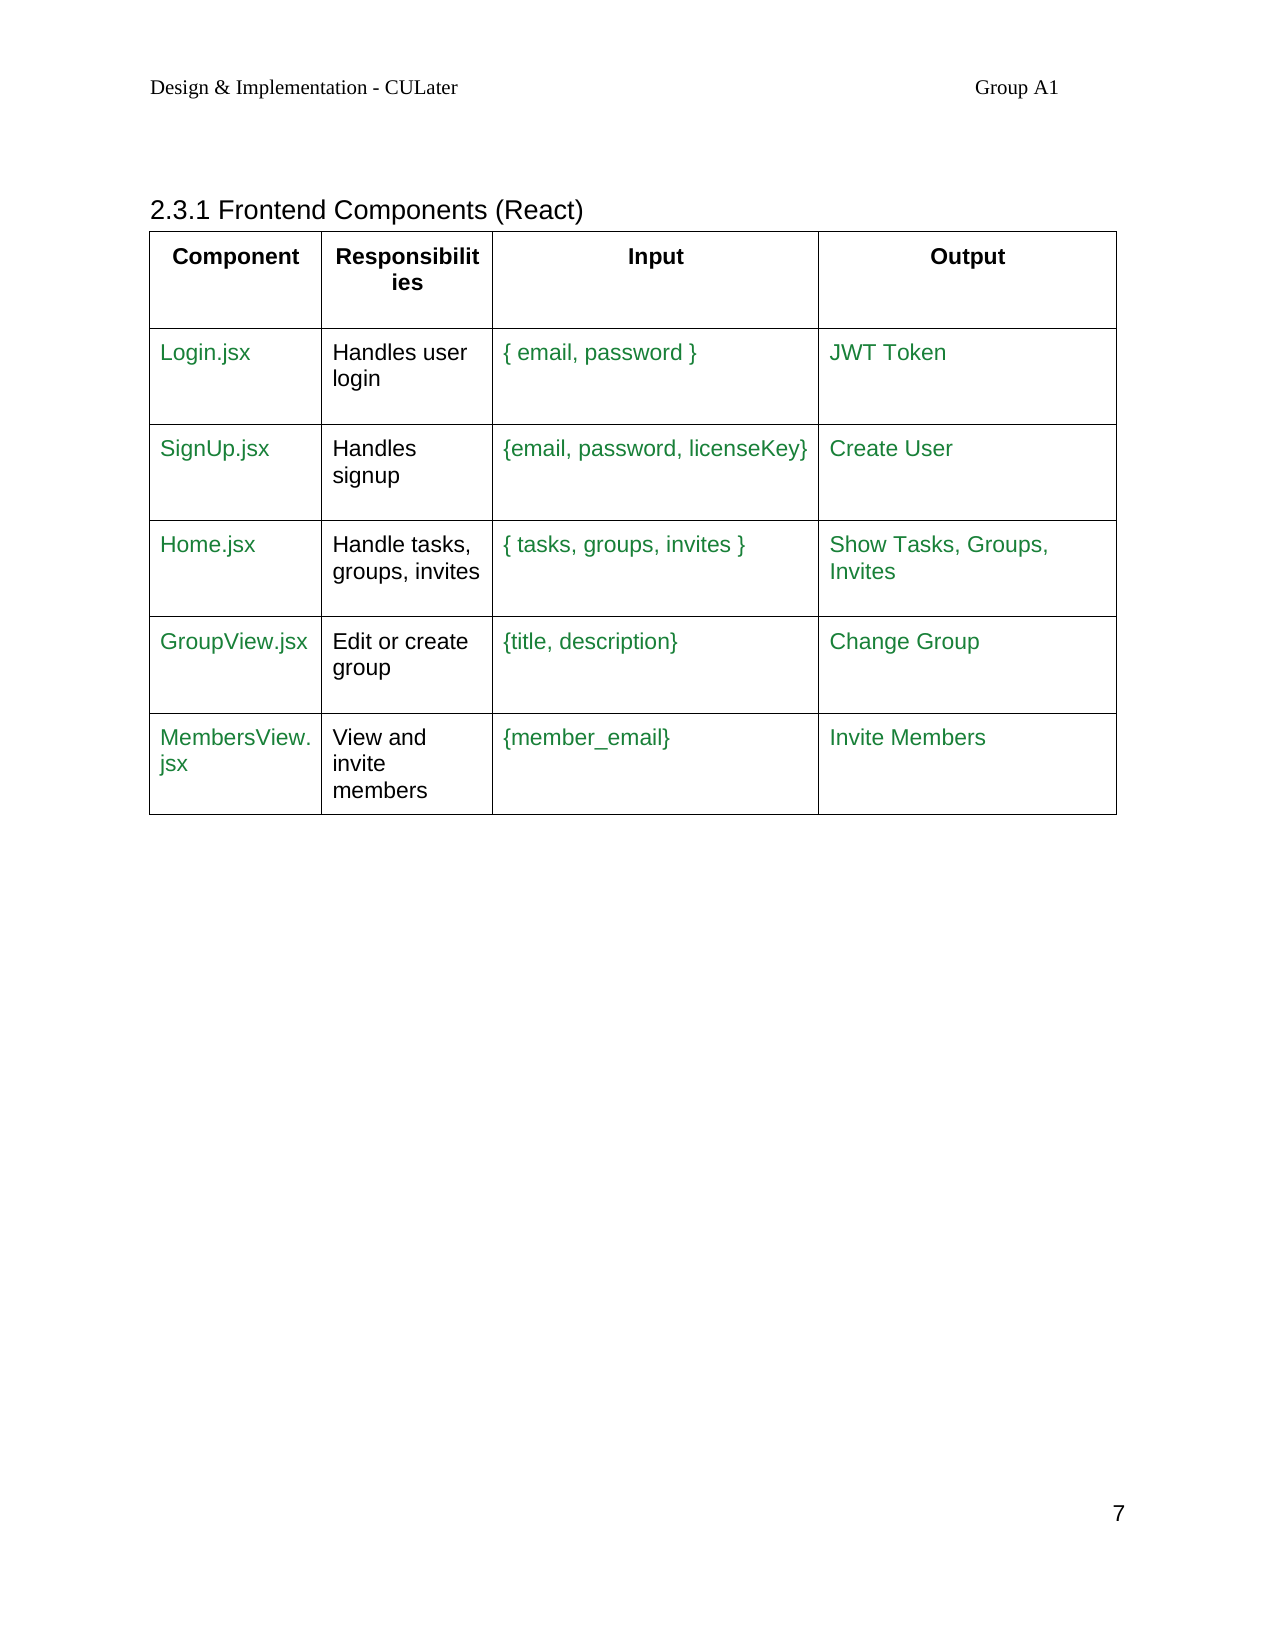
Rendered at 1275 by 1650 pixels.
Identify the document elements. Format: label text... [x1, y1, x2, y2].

table_cell Edit or create group [322, 617, 492, 712]
table_cell {email, password, licenseKey} [493, 425, 818, 520]
table_cell { tasks, groups, invites } [493, 521, 818, 616]
table_cell {member_email} [493, 714, 818, 813]
table_cell Show Tasks, Groups, Invites [819, 521, 1116, 616]
table_header Responsibilities [322, 232, 492, 327]
subtitle 2.3.1 Frontend Components (React) [150, 194, 1125, 225]
table_cell {title, description} [493, 617, 818, 712]
table_cell GroupView.jsx [150, 617, 321, 712]
table_cell SignUp.jsx [150, 425, 321, 520]
table_cell View and invite members [322, 714, 492, 813]
table_header Component [150, 232, 321, 327]
table_header Output [819, 232, 1116, 327]
table_header Input [493, 232, 818, 327]
table_cell Create User [819, 425, 1116, 520]
table_cell Change Group [819, 617, 1116, 712]
table_cell Handles user login [322, 329, 492, 424]
table_cell Home.jsx [150, 521, 321, 616]
table_cell { email, password } [493, 329, 818, 424]
table_cell JWT Token [819, 329, 1116, 424]
table_cell MembersView.jsx [150, 714, 321, 813]
table_cell Invite Members [819, 714, 1116, 813]
table_cell Handles signup [322, 425, 492, 520]
table_cell Login.jsx [150, 329, 321, 424]
table_cell Handle tasks, groups, invites [322, 521, 492, 616]
